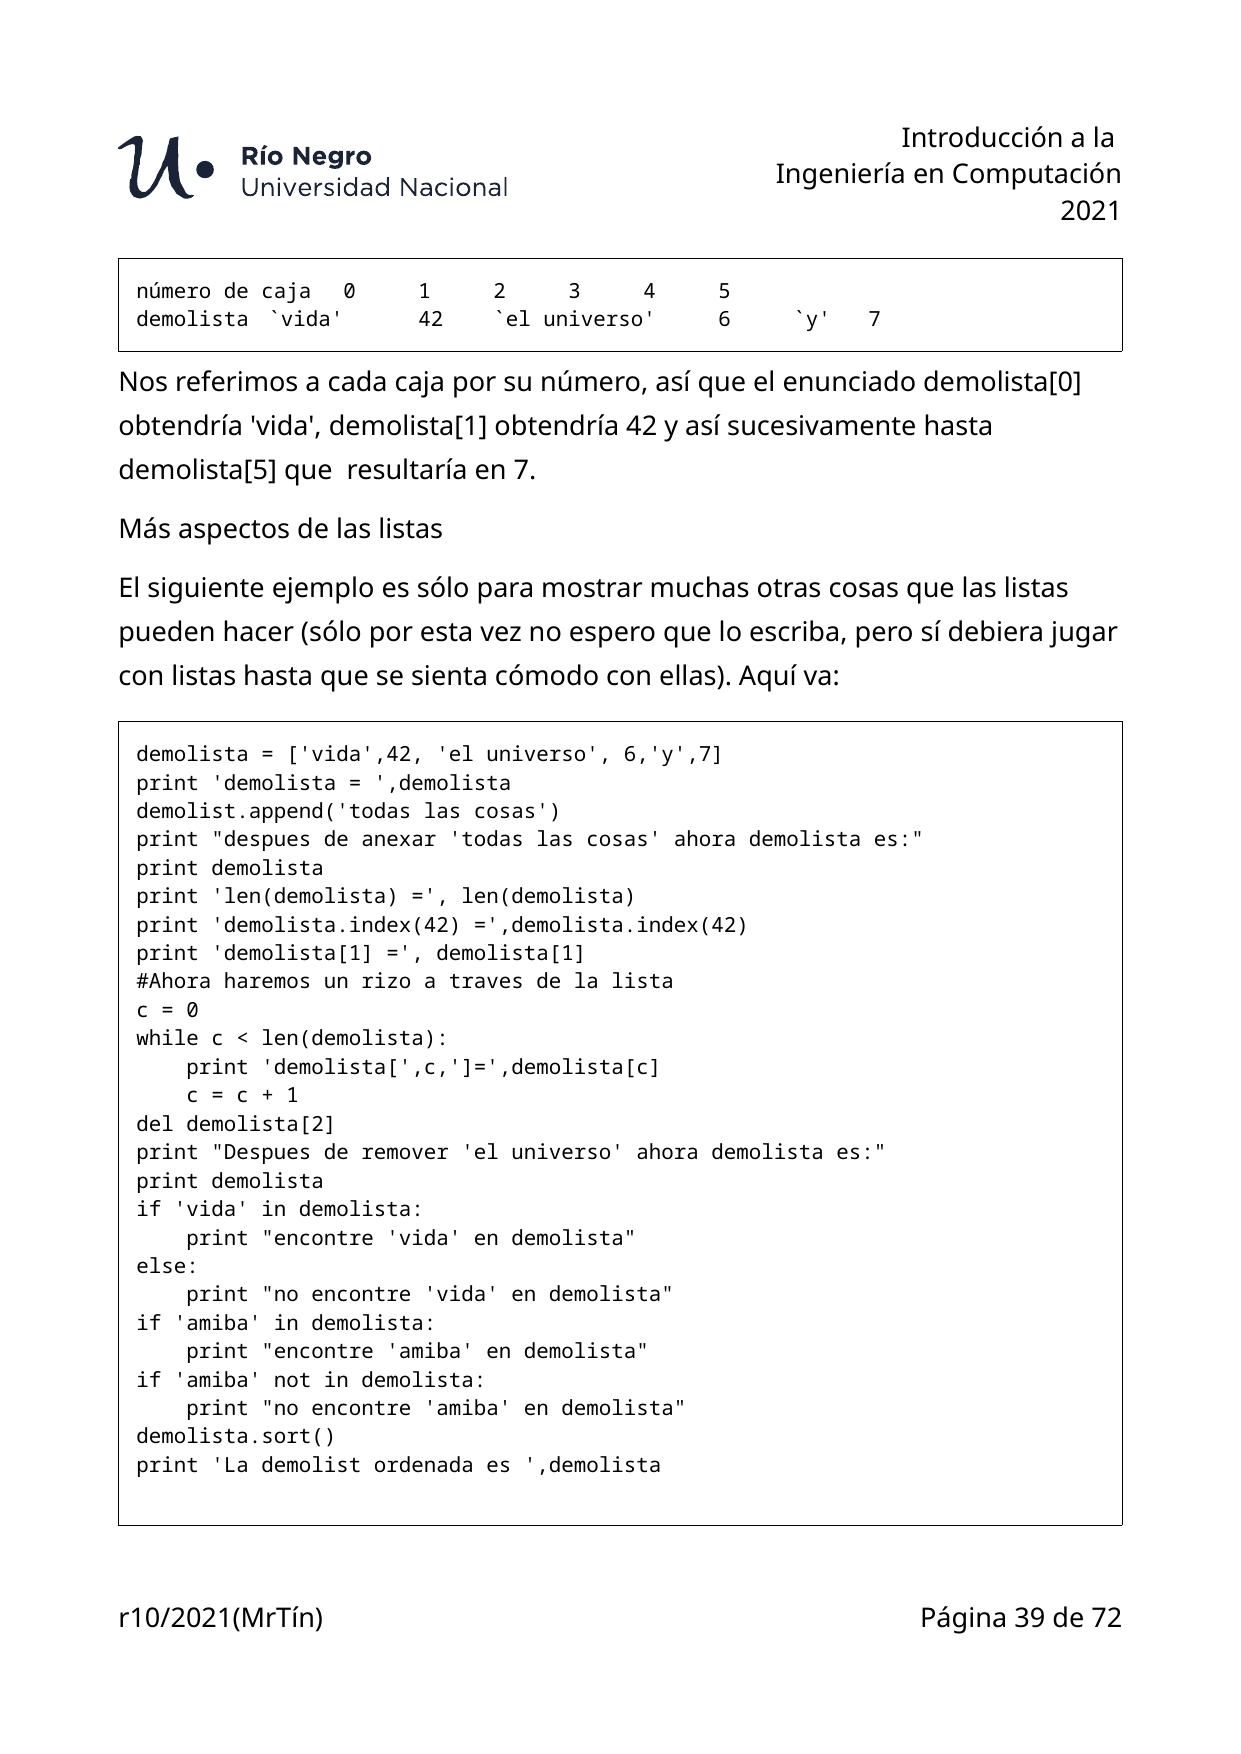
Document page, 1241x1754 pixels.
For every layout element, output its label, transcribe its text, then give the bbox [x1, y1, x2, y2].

text print "despues de anexar 'todas las cosas' ahora demolista es:" [119, 807, 1122, 835]
text else: [119, 1233, 1122, 1262]
text print 'La demolist ordenada es ',demolista [119, 1432, 1122, 1478]
text print 'demolista[',c,']=',demolista[c] [119, 1034, 1122, 1063]
text c = 0 [119, 977, 1122, 1006]
text print 'demolista = ',demolista [119, 750, 1122, 778]
text c = c + 1 [119, 1063, 1122, 1091]
text print "encontre 'amiba' en demolista" [119, 1318, 1122, 1347]
text print 'len(demolista) =', len(demolista) [119, 863, 1122, 892]
text El siguiente ejemplo es sólo para mostrar muchas otras cosas que las listas pueden hacer (sólo por esta vez no espero que lo escriba, pero sí debiera jugar con listas hasta que se sienta cómodo con ellas). Aquí va: [118, 568, 1122, 693]
text while c < len(demolista): [119, 1006, 1122, 1034]
text if 'amiba' in demolista: [119, 1290, 1122, 1318]
text Más aspectos de las listas [118, 509, 1122, 546]
text del demolista[2] [119, 1091, 1122, 1119]
text print "Despues de remover 'el universo' ahora demolista es:" [119, 1119, 1122, 1148]
text #Ahora haremos un rizo a traves de la lista [119, 949, 1122, 977]
text print demolista [119, 1148, 1122, 1176]
text número de caja 0 1 2 3 4 5 [119, 259, 1122, 287]
text print "no encontre 'amiba' en demolista" [119, 1375, 1122, 1404]
text if 'amiba' not in demolista: [119, 1347, 1122, 1375]
text demolista `vida' 42 `el universo' 6 `y' 7 [119, 287, 1122, 351]
text if 'vida' in demolista: [119, 1176, 1122, 1205]
text demolista.sort() [119, 1404, 1122, 1432]
text Nos referimos a cada caja por su número, así que el enunciado demolista[0] obtendría 'vida', demolista[1] obtendría 42 y así sucesivamente hasta demolista[5] que resultaría en 7. [118, 362, 1122, 488]
text print "no encontre 'vida' en demolista" [119, 1262, 1122, 1290]
text print "encontre 'vida' en demolista" [119, 1205, 1122, 1233]
text print demolista [119, 835, 1122, 863]
text print 'demolista.index(42) =',demolista.index(42) [119, 892, 1122, 920]
text print 'demolista[1] =', demolista[1] [119, 920, 1122, 949]
text demolist.append('todas las cosas') [119, 778, 1122, 807]
text demolista = ['vida',42, 'el universo', 6,'y',7] [119, 722, 1122, 750]
